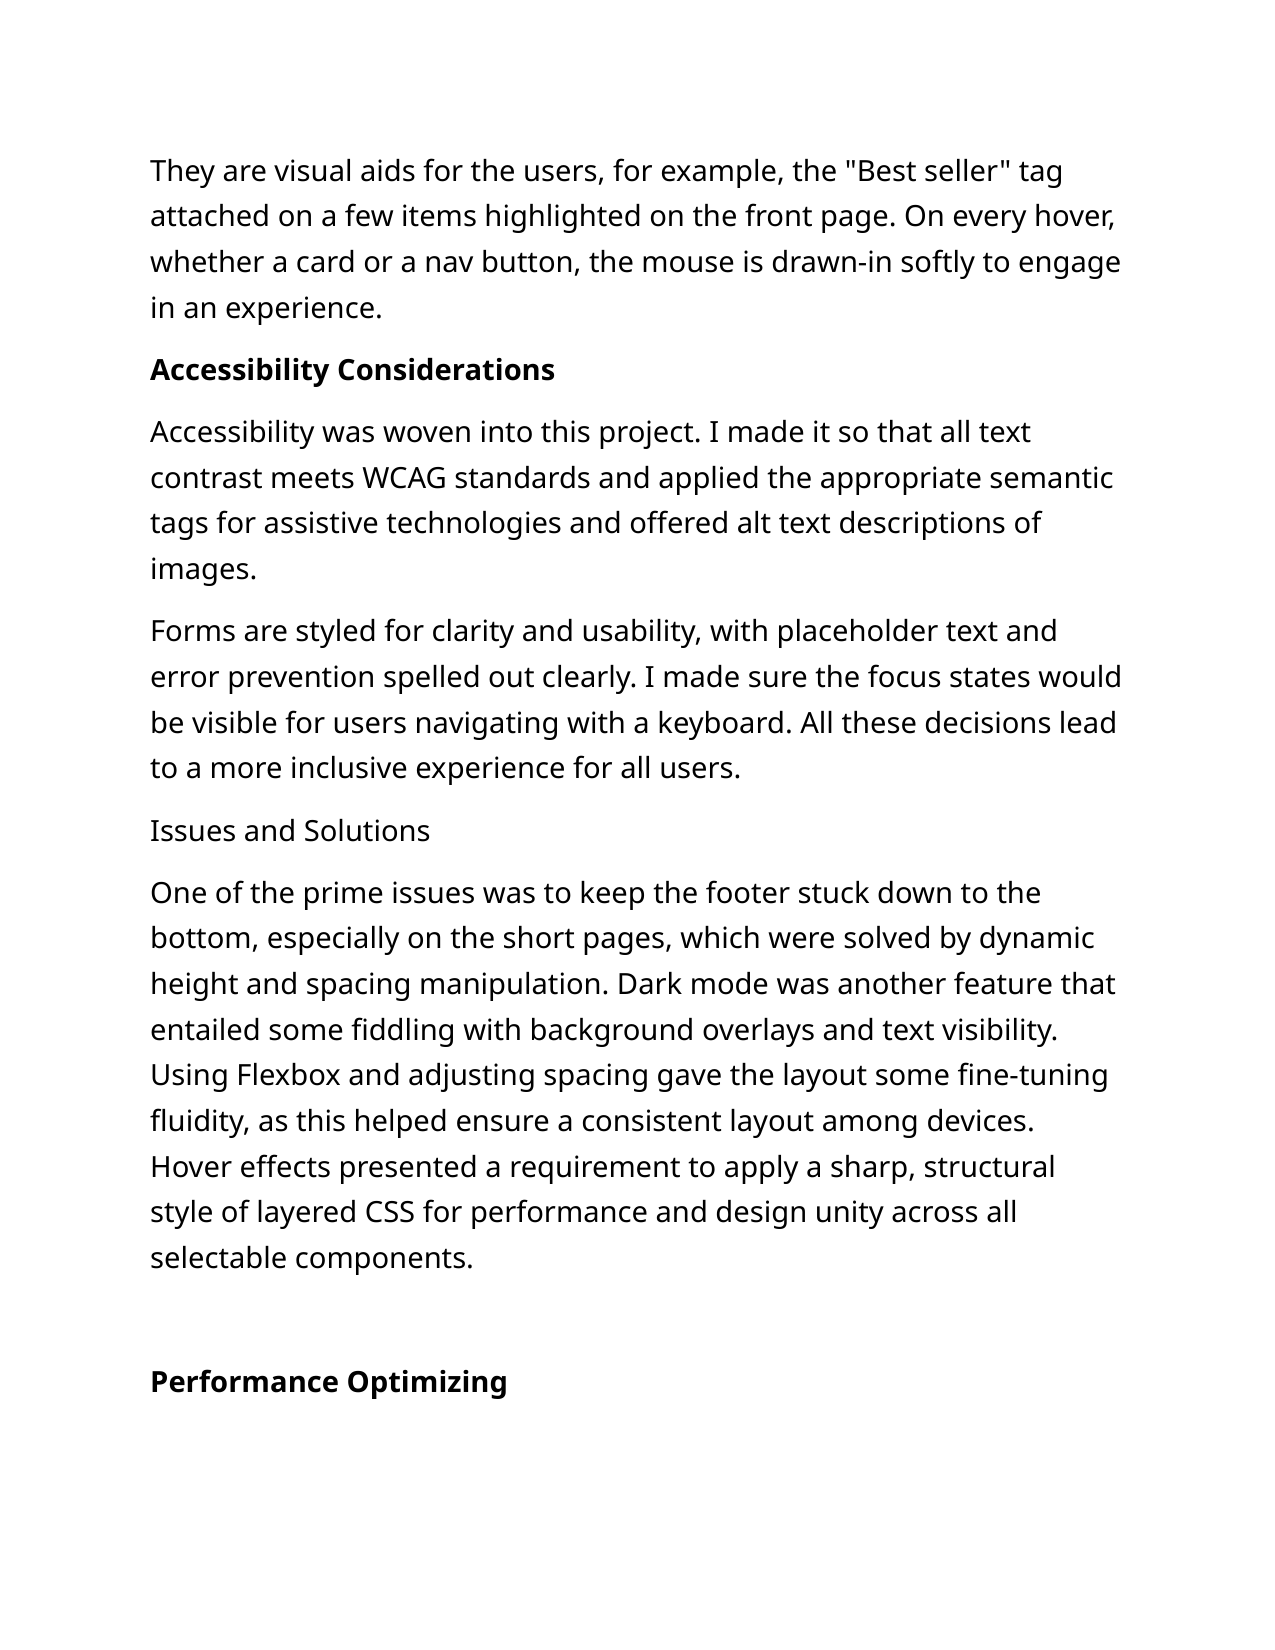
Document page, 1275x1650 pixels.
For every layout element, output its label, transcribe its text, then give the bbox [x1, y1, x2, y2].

text Accessibility was woven into this project. I made it so that all text contrast meets WCAG standards and applied the appropriate semantic tags for assistive technologies and offered alt text descriptions of images. [150, 411, 1125, 588]
text Performance Optimizing [150, 1362, 1125, 1401]
text Issues and Solutions [150, 810, 1125, 849]
text Forms are styled for clarity and usability, with placeholder text and error prevention spelled out clearly. I made sure the focus states would be visible for users navigating with a keyboard. All these decisions lead to a more inclusive experience for all users. [150, 611, 1125, 787]
text One of the prime issues was to keep the footer stuck down to the bottom, especially on the short pages, which were solved by dynamic height and spacing manipulation. Dark mode was another feature that entailed some fiddling with background overlays and text visibility. Using Flexbox and adjusting spacing gave the layout some fine-tuning fluidity, as this helped ensure a consistent layout among devices. Hover effects presented a requirement to apply a sharp, structural style of layered CSS for performance and design unity across all selectable components. [150, 872, 1125, 1277]
text Accessibility Considerations [150, 349, 1125, 389]
text They are visual aids for the users, for example, the "Best seller" tag attached on a few items highlighted on the front page. On every hover, whether a card or a nav button, the mouse is drawn-in softly to engage in an experience. [150, 150, 1125, 327]
